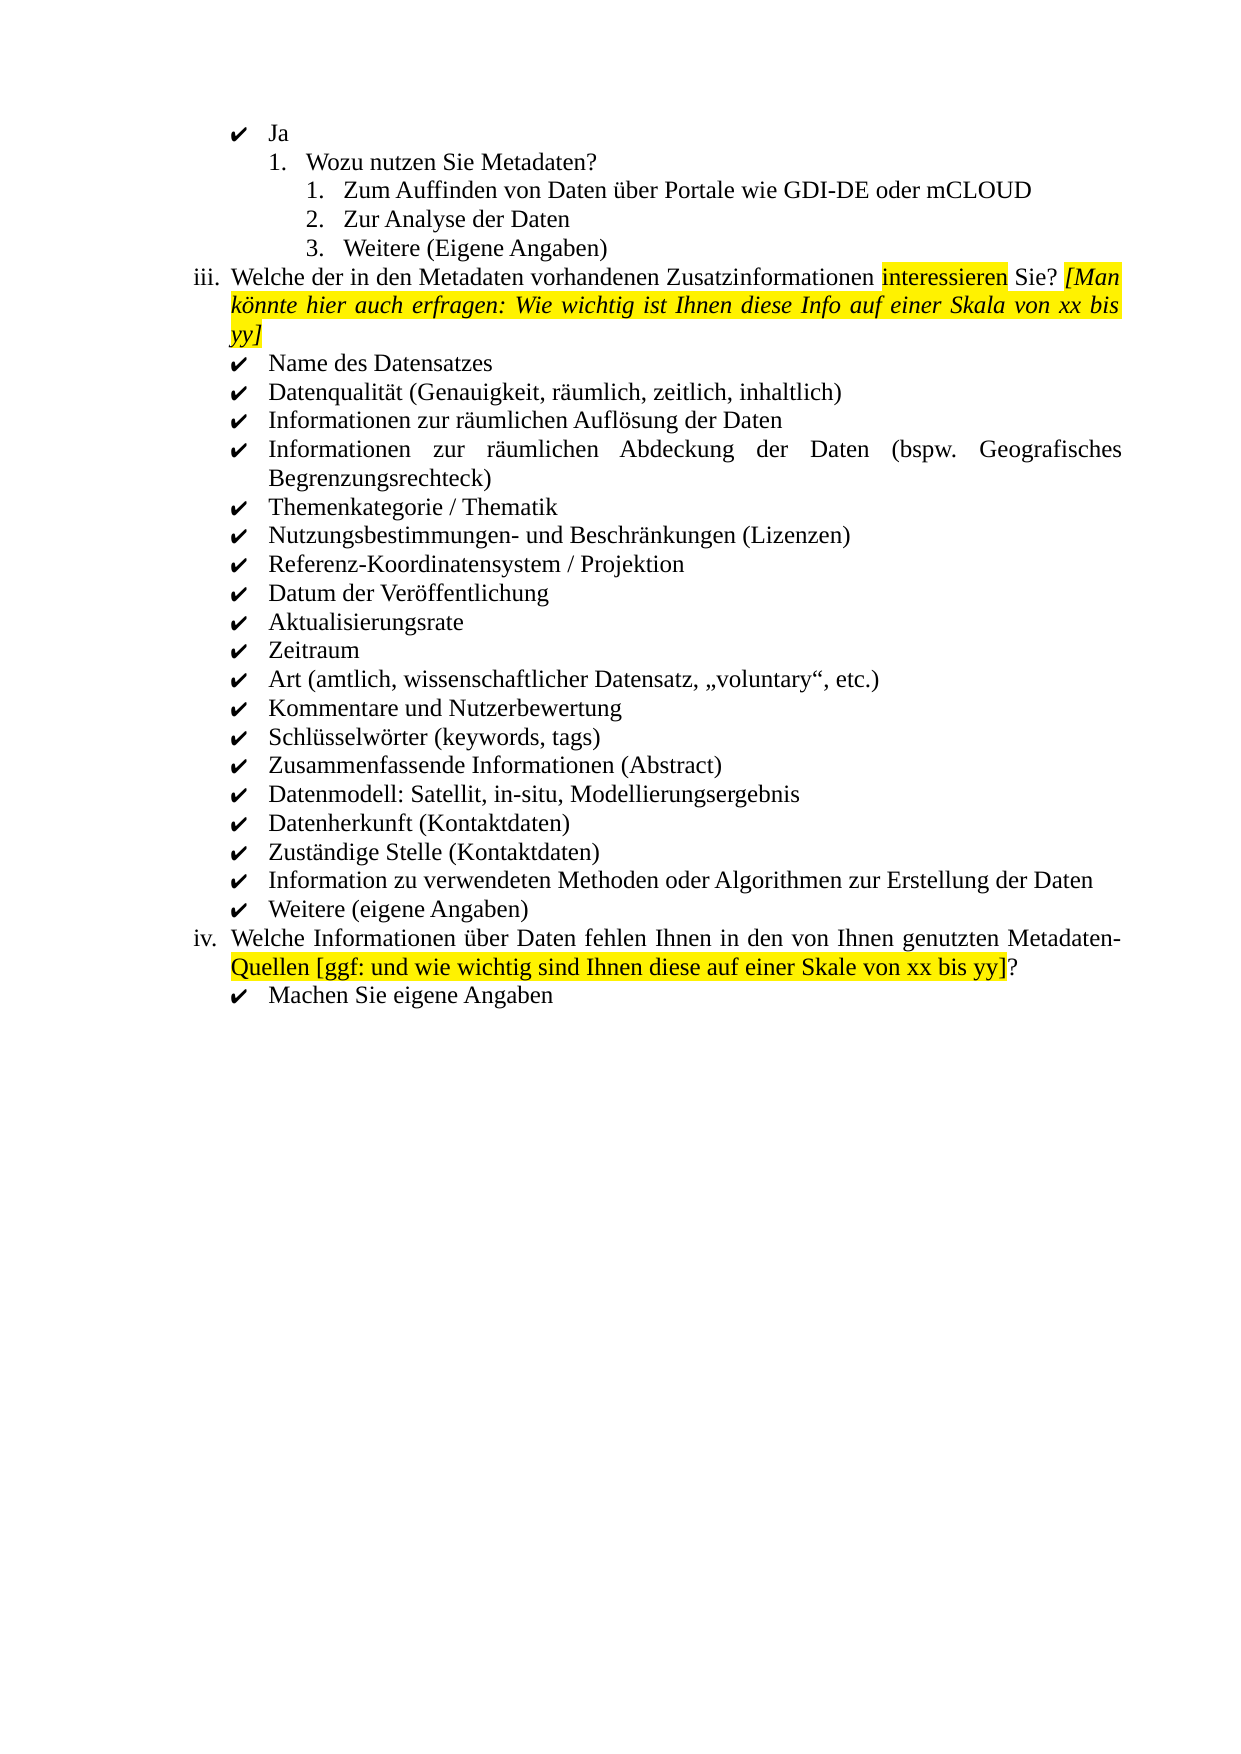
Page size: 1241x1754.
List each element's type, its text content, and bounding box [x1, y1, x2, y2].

list Welche der in den Metadaten vorhandenen Zusatzinformationen interessieren Sie? [Man könnte hier auch erfragen: Wie wichtig ist Ihnen diese Info auf einer Skala von xx bis yy] [193, 262, 1122, 348]
list Datenmodell: Satellit, in-situ, Modellierungsergebnis [231, 779, 1122, 808]
list Referenz-Koordinatensystem / Projektion [231, 549, 1122, 578]
list Zur Analyse der Daten [306, 204, 1122, 233]
list Datenqualität (Genauigkeit, räumlich, zeitlich, inhaltlich) [231, 377, 1122, 406]
list Themenkategorie / Thematik [231, 492, 1122, 521]
list Informationen zur räumlichen Auflösung der Daten [231, 406, 1122, 434]
list Information zu verwendeten Methoden oder Algorithmen zur Erstellung der Daten [231, 866, 1122, 894]
list Zusammenfassende Informationen (Abstract) [231, 751, 1122, 779]
list Name des Datensatzes [231, 348, 1122, 377]
list Ja [231, 118, 1122, 147]
list Aktualisierungsrate [231, 607, 1122, 636]
list Zeitraum [231, 636, 1122, 664]
list Nutzungsbestimmungen- und Beschränkungen (Lizenzen) [231, 521, 1122, 549]
list Informationen zur räumlichen Abdeckung der Daten (bspw. Geografisches Begrenzungsrechteck) [231, 434, 1122, 492]
list Schlüsselwörter (keywords, tags) [231, 722, 1122, 751]
list Zum Auffinden von Daten über Portale wie GDI-DE oder mCLOUD [306, 176, 1122, 204]
list Welche Informationen über Daten fehlen Ihnen in den von Ihnen genutzten Metadaten-Quellen [ggf: und wie wichtig sind Ihnen diese auf einer Skale von xx bis yy]? [193, 923, 1122, 981]
list Datum der Veröffentlichung [231, 578, 1122, 607]
list Wozu nutzen Sie Metadaten? [268, 147, 1122, 176]
list Datenherkunft (Kontaktdaten) [231, 808, 1122, 837]
list Weitere (Eigene Angaben) [306, 233, 1122, 262]
list Weitere (eigene Angaben) [231, 894, 1122, 923]
list Zuständige Stelle (Kontaktdaten) [231, 837, 1122, 866]
list Kommentare und Nutzerbewertung [231, 693, 1122, 722]
list Art (amtlich, wissenschaftlicher Datensatz, „voluntary“, etc.) [231, 664, 1122, 693]
list Machen Sie eigene Angaben [231, 981, 1122, 1009]
